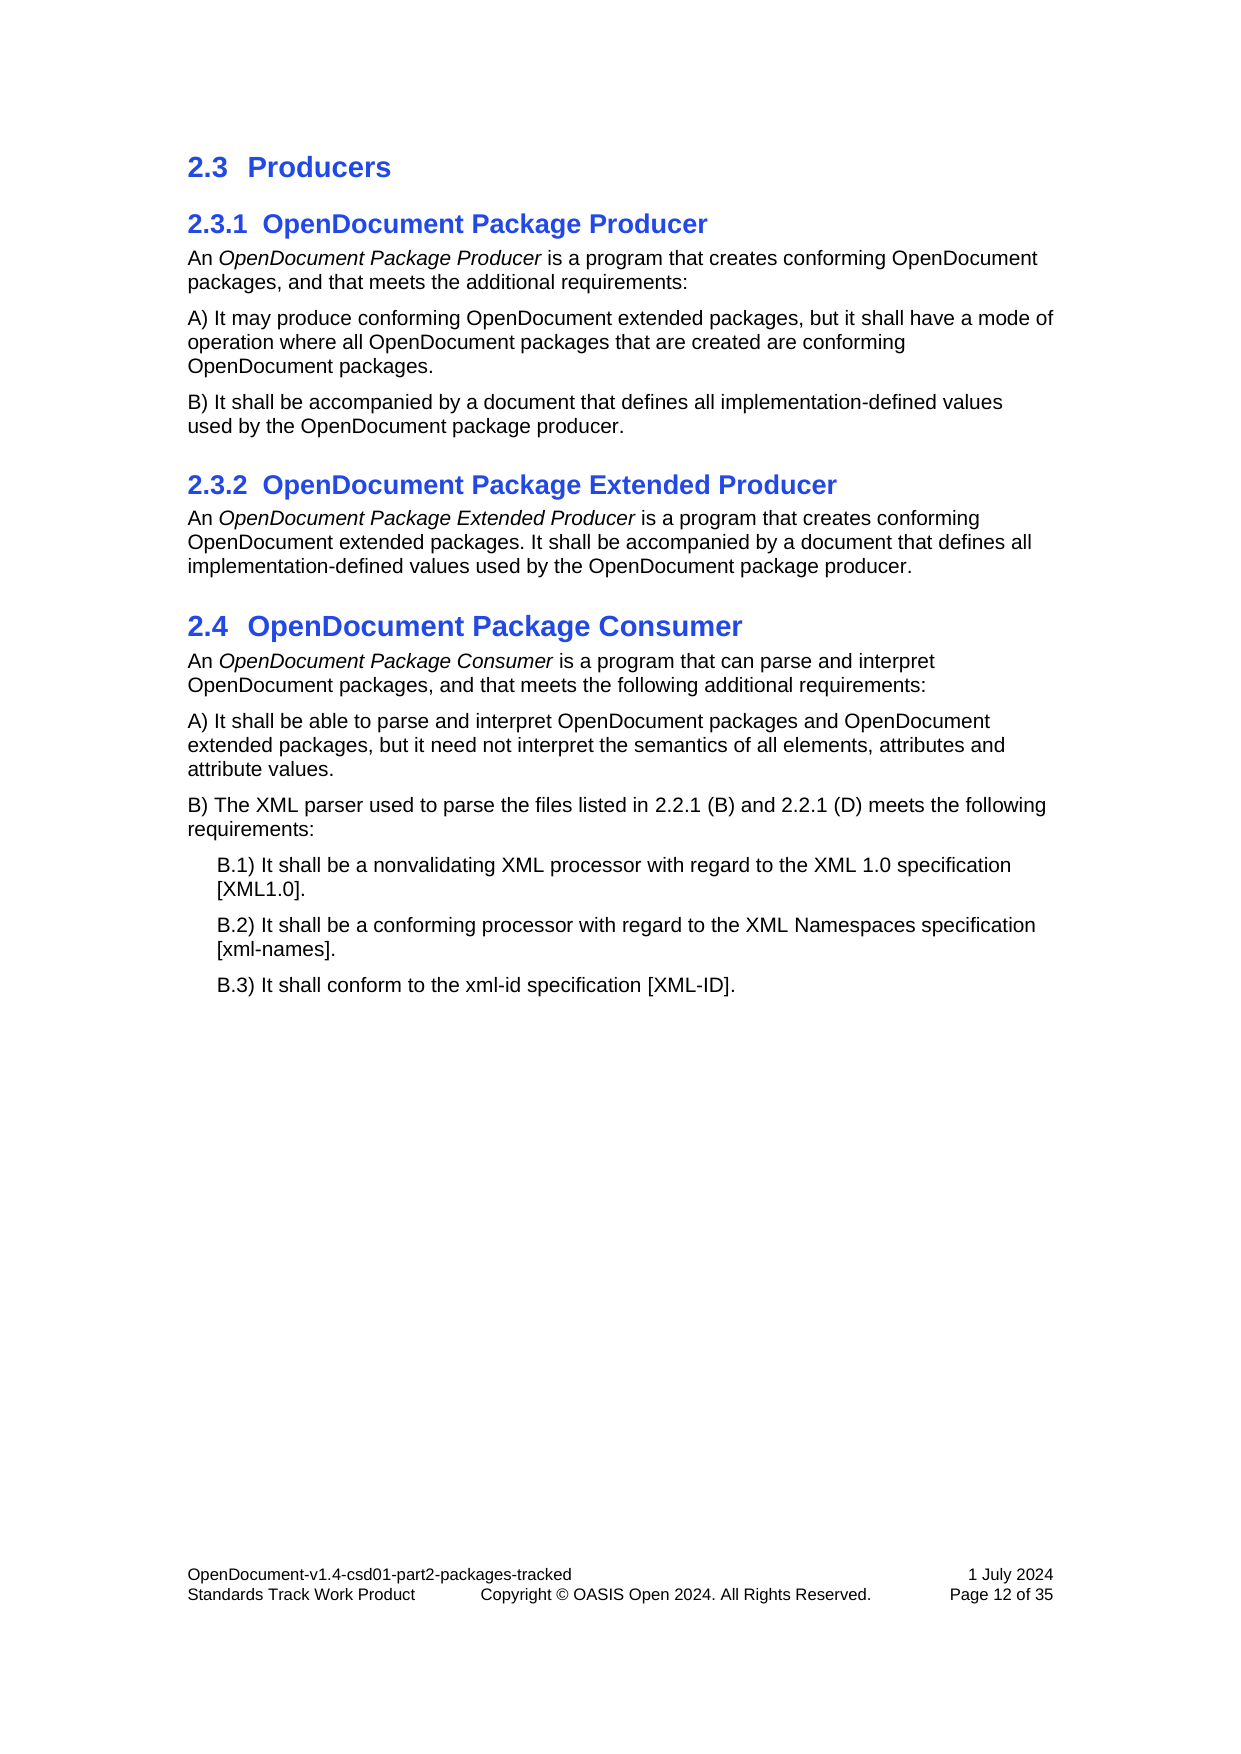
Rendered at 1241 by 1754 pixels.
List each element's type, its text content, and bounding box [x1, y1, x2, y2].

list It shall conform to the xml-id specification [XML-ID]. [187, 972, 1053, 996]
subtitle OpenDocument Package Consumer [187, 609, 1053, 642]
subtitle OpenDocument Package Extended Producer [187, 469, 1053, 500]
list It shall be accompanied by a document that defines all implementation-defined values used by the OpenDocument package producer. [187, 390, 1053, 438]
list It shall be able to parse and interpret OpenDocument packages and OpenDocument extended packages, but it need not interpret the semantics of all elements, attributes and attribute values. [187, 708, 1053, 780]
list The XML parser used to parse the files listed in 2.2.1 (B) and 2.2.1 (D) meets the following requirements: [187, 792, 1053, 840]
text An OpenDocument Package Consumer is a program that can parse and interpret OpenDocument packages, and that meets the following additional requirements: [187, 648, 1053, 696]
subtitle OpenDocument Package Producer [187, 208, 1053, 240]
list It shall be a nonvalidating XML processor with regard to the XML 1.0 specification [XML1.0]. [187, 852, 1053, 900]
text An OpenDocument Package Producer is a program that creates conforming OpenDocument packages, and that meets the additional requirements: [187, 246, 1053, 294]
list It may produce conforming OpenDocument extended packages, but it shall have a mode of operation where all OpenDocument packages that are created are conforming OpenDocument packages. [187, 306, 1053, 378]
list It shall be a conforming processor with regard to the XML Namespaces specification [xml-names]. [187, 912, 1053, 960]
text An OpenDocument Package Extended Producer is a program that creates conforming OpenDocument extended packages. It shall be accompanied by a document that defines all implementation-defined values used by the OpenDocument package producer. [187, 506, 1053, 578]
subtitle Producers [187, 150, 1053, 183]
